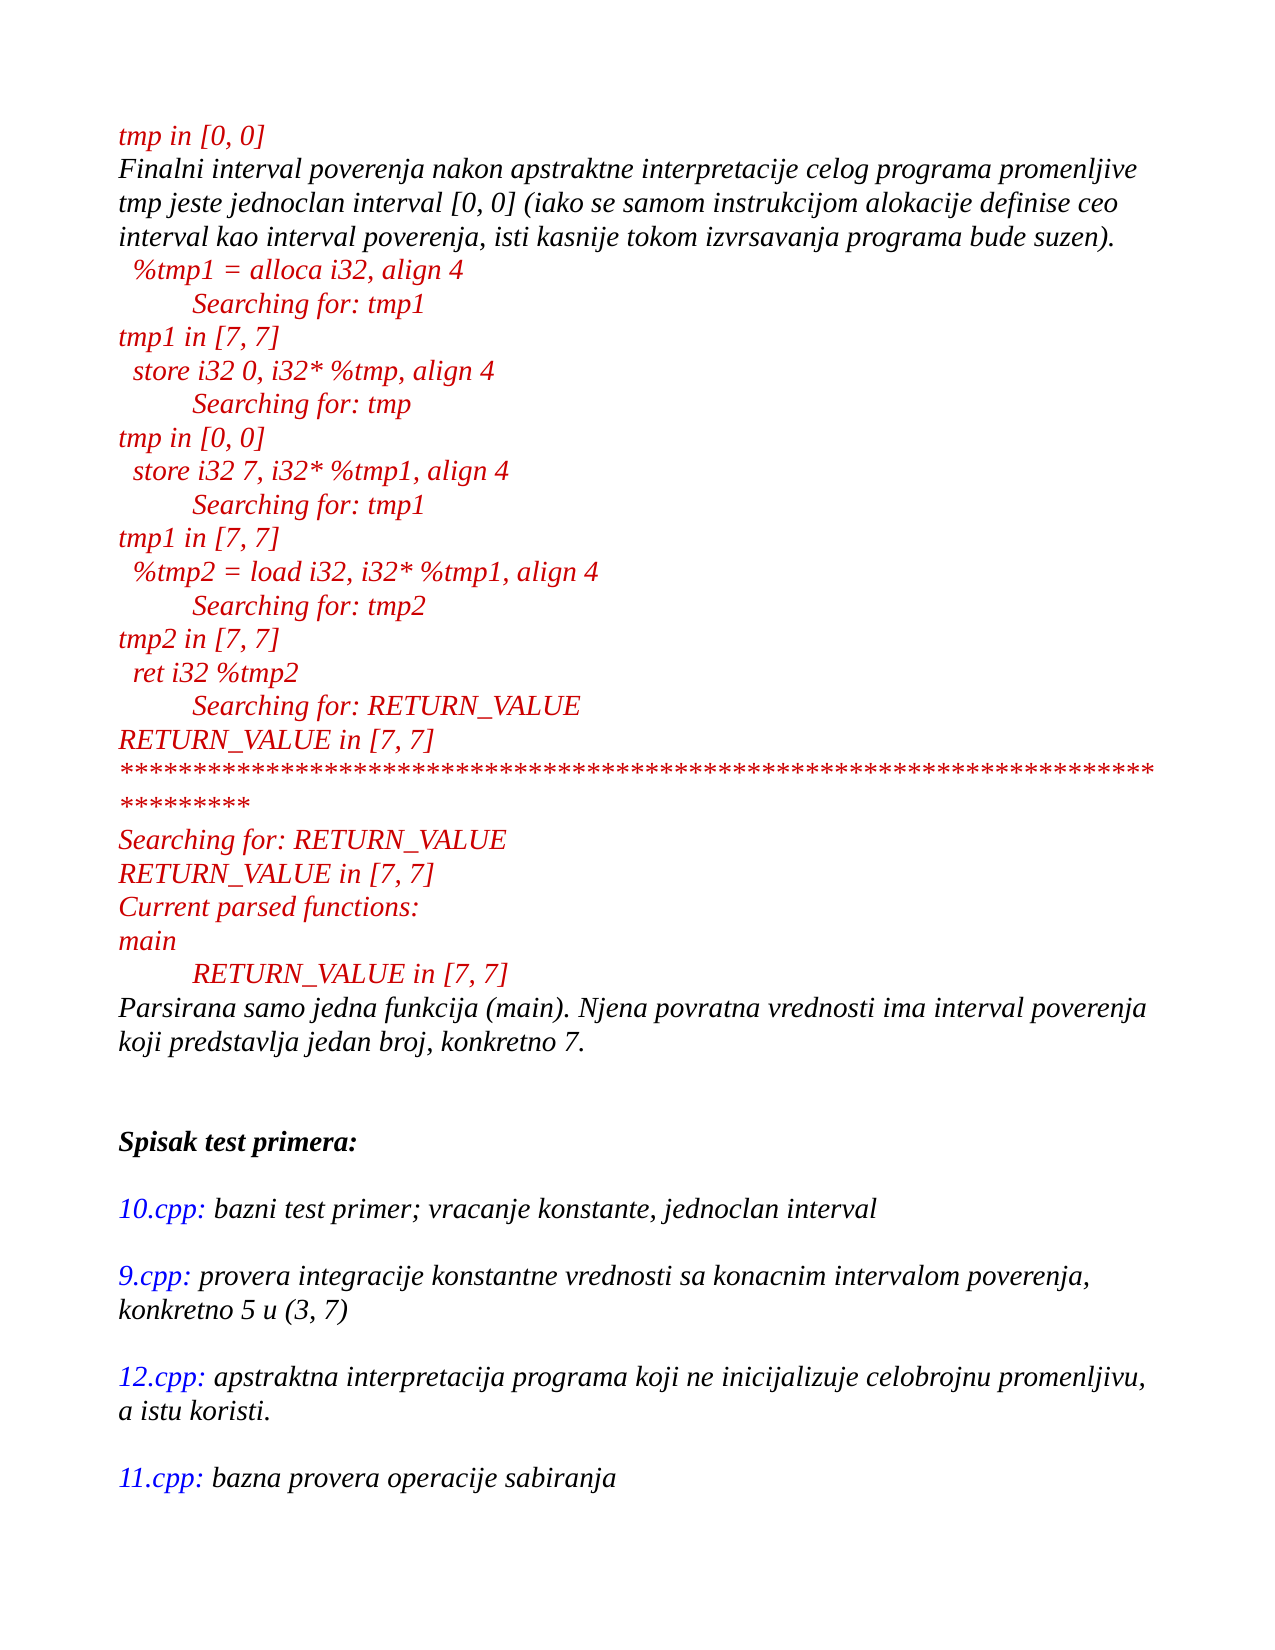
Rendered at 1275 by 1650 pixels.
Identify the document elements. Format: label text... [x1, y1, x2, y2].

text tmp1 in [7, 7] [118, 319, 1157, 353]
text %tmp2 = load i32, i32* %tmp1, align 4 [118, 554, 1157, 588]
text store i32 0, i32* %tmp, align 4 [118, 353, 1157, 386]
text %tmp1 = alloca i32, align 4 [118, 252, 1157, 286]
text 12.cpp: apstraktna interpretacija programa koji ne inicijalizuje celobrojnu promenljivu, a istu koristi. [118, 1359, 1157, 1426]
text 10.cpp: bazni test primer; vracanje konstante, jednoclan interval [118, 1191, 1157, 1225]
text tmp1 in [7, 7] [118, 521, 1157, 554]
text tmp in [0, 0] [118, 118, 1157, 152]
text Searching for: tmp1 [118, 286, 1157, 319]
text Searching for: tmp2 [118, 588, 1157, 621]
text 11.cpp: bazna provera operacije sabiranja [118, 1460, 1157, 1493]
text RETURN_VALUE in [7, 7] [118, 722, 1157, 755]
text Searching for: tmp [118, 386, 1157, 420]
text tmp2 in [7, 7] [118, 621, 1157, 655]
text RETURN_VALUE in [7, 7] [118, 856, 1157, 889]
text RETURN_VALUE in [7, 7] [118, 957, 1157, 990]
text tmp in [0, 0] [118, 420, 1157, 453]
text main [118, 923, 1157, 957]
text ret i32 %tmp2 [118, 655, 1157, 688]
text Searching for: RETURN_VALUE [118, 822, 1157, 856]
text Spisak test primera: [118, 1124, 1157, 1158]
text ******************************************************************************** [118, 755, 1157, 822]
text Current parsed functions: [118, 889, 1157, 923]
text 9.cpp: provera integracije konstantne vrednosti sa konacnim intervalom poverenja, konkretno 5 u (3, 7) [118, 1258, 1157, 1326]
text Parsirana samo jedna funkcija (main). Njena povratna vrednosti ima interval poverenja koji predstavlja jedan broj, konkretno 7. [118, 990, 1157, 1057]
text store i32 7, i32* %tmp1, align 4 [118, 453, 1157, 487]
text Searching for: tmp1 [118, 487, 1157, 521]
text Searching for: RETURN_VALUE [118, 688, 1157, 722]
text Finalni interval poverenja nakon apstraktne interpretacije celog programa promenljive tmp jeste jednoclan interval [0, 0] (iako se samom instrukcijom alokacije definise ceo interval kao interval poverenja, isti kasnije tokom izvrsavanja programa bude suzen). [118, 152, 1157, 252]
